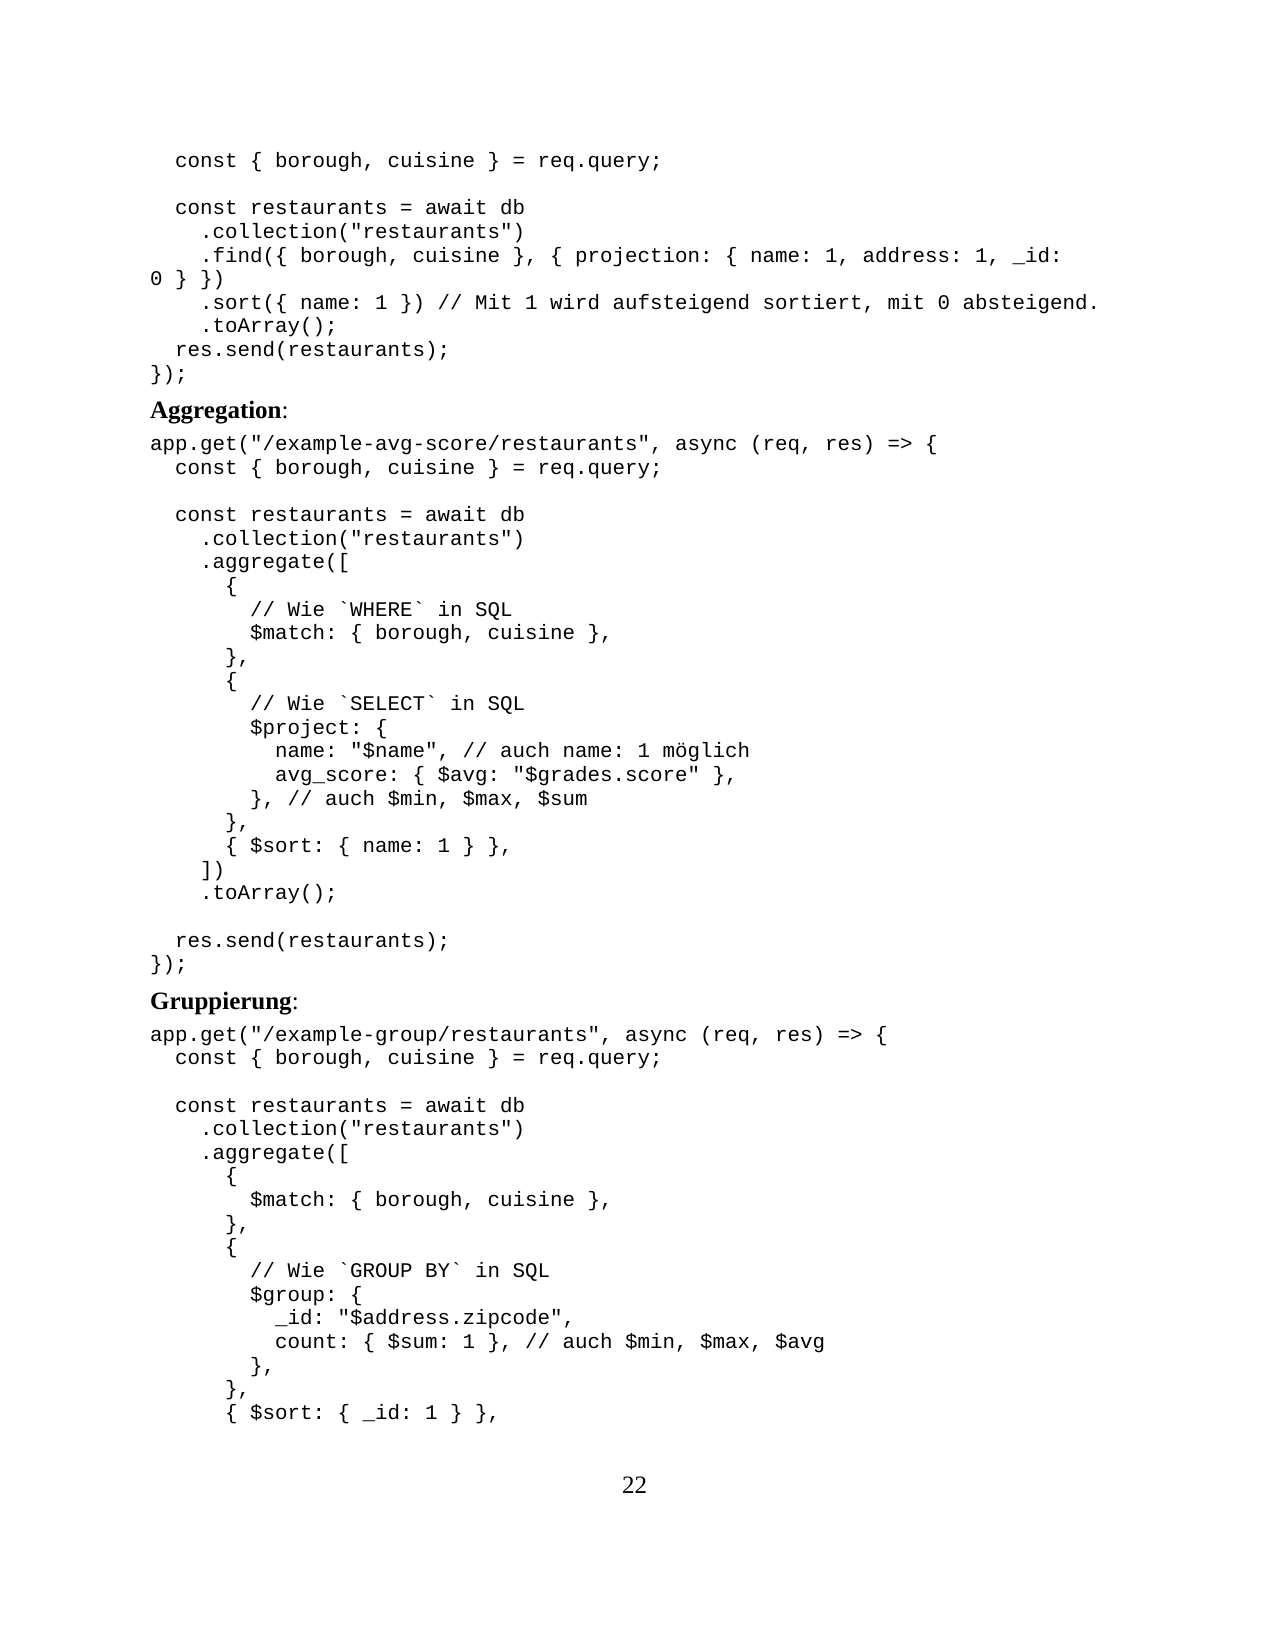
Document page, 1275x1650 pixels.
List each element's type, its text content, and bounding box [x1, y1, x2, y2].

text Gruppierung: [150, 986, 1125, 1015]
text res.send(restaurants); [150, 930, 1125, 953]
text .collection("restaurants") [150, 1118, 1125, 1142]
text name: "$name", // auch name: 1 möglich [150, 741, 1125, 764]
text $match: { borough, cuisine }, [150, 1189, 1125, 1213]
text Aggregation: [150, 395, 1125, 424]
text { $sort: { name: 1 } }, [150, 835, 1125, 859]
text .toArray(); [150, 316, 1125, 339]
text $match: { borough, cuisine }, [150, 622, 1125, 646]
text const restaurants = await db [150, 1094, 1125, 1118]
text // Wie `WHERE` in SQL [150, 599, 1125, 622]
text { $sort: { _id: 1 } }, [150, 1402, 1125, 1426]
text }, [150, 646, 1125, 669]
text }, // auch $min, $max, $sum [150, 788, 1125, 811]
text avg_score: { $avg: "$grades.score" }, [150, 764, 1125, 788]
text .find({ borough, cuisine }, { projection: { name: 1, address: 1, _id: 0 } }) [150, 244, 1125, 292]
text app.get("/example-group/restaurants", async (req, res) => { [150, 1024, 1125, 1047]
text .aggregate([ [150, 1142, 1125, 1166]
text }, [150, 1213, 1125, 1236]
text }); [150, 953, 1125, 977]
text { [150, 669, 1125, 693]
text $group: { [150, 1284, 1125, 1307]
text _id: "$address.zipcode", [150, 1307, 1125, 1331]
text const { borough, cuisine } = req.query; [150, 150, 1125, 174]
text { [150, 1166, 1125, 1189]
text const restaurants = await db [150, 504, 1125, 528]
text .collection("restaurants") [150, 528, 1125, 551]
text .toArray(); [150, 882, 1125, 906]
text .sort({ name: 1 }) // Mit 1 wird aufsteigend sortiert, mit 0 absteigend. [150, 292, 1125, 316]
text }, [150, 1378, 1125, 1402]
text res.send(restaurants); [150, 339, 1125, 363]
text }); [150, 363, 1125, 386]
text }, [150, 811, 1125, 835]
text { [150, 575, 1125, 599]
text // Wie `SELECT` in SQL [150, 693, 1125, 717]
text const restaurants = await db [150, 197, 1125, 221]
text $project: { [150, 717, 1125, 741]
text app.get("/example-avg-score/restaurants", async (req, res) => { [150, 433, 1125, 457]
text ]) [150, 859, 1125, 882]
text .collection("restaurants") [150, 221, 1125, 244]
text const { borough, cuisine } = req.query; [150, 1047, 1125, 1071]
text count: { $sum: 1 }, // auch $min, $max, $avg [150, 1331, 1125, 1355]
text }, [150, 1355, 1125, 1378]
text .aggregate([ [150, 551, 1125, 575]
text const { borough, cuisine } = req.query; [150, 457, 1125, 480]
text // Wie `GROUP BY` in SQL [150, 1260, 1125, 1284]
text { [150, 1236, 1125, 1260]
